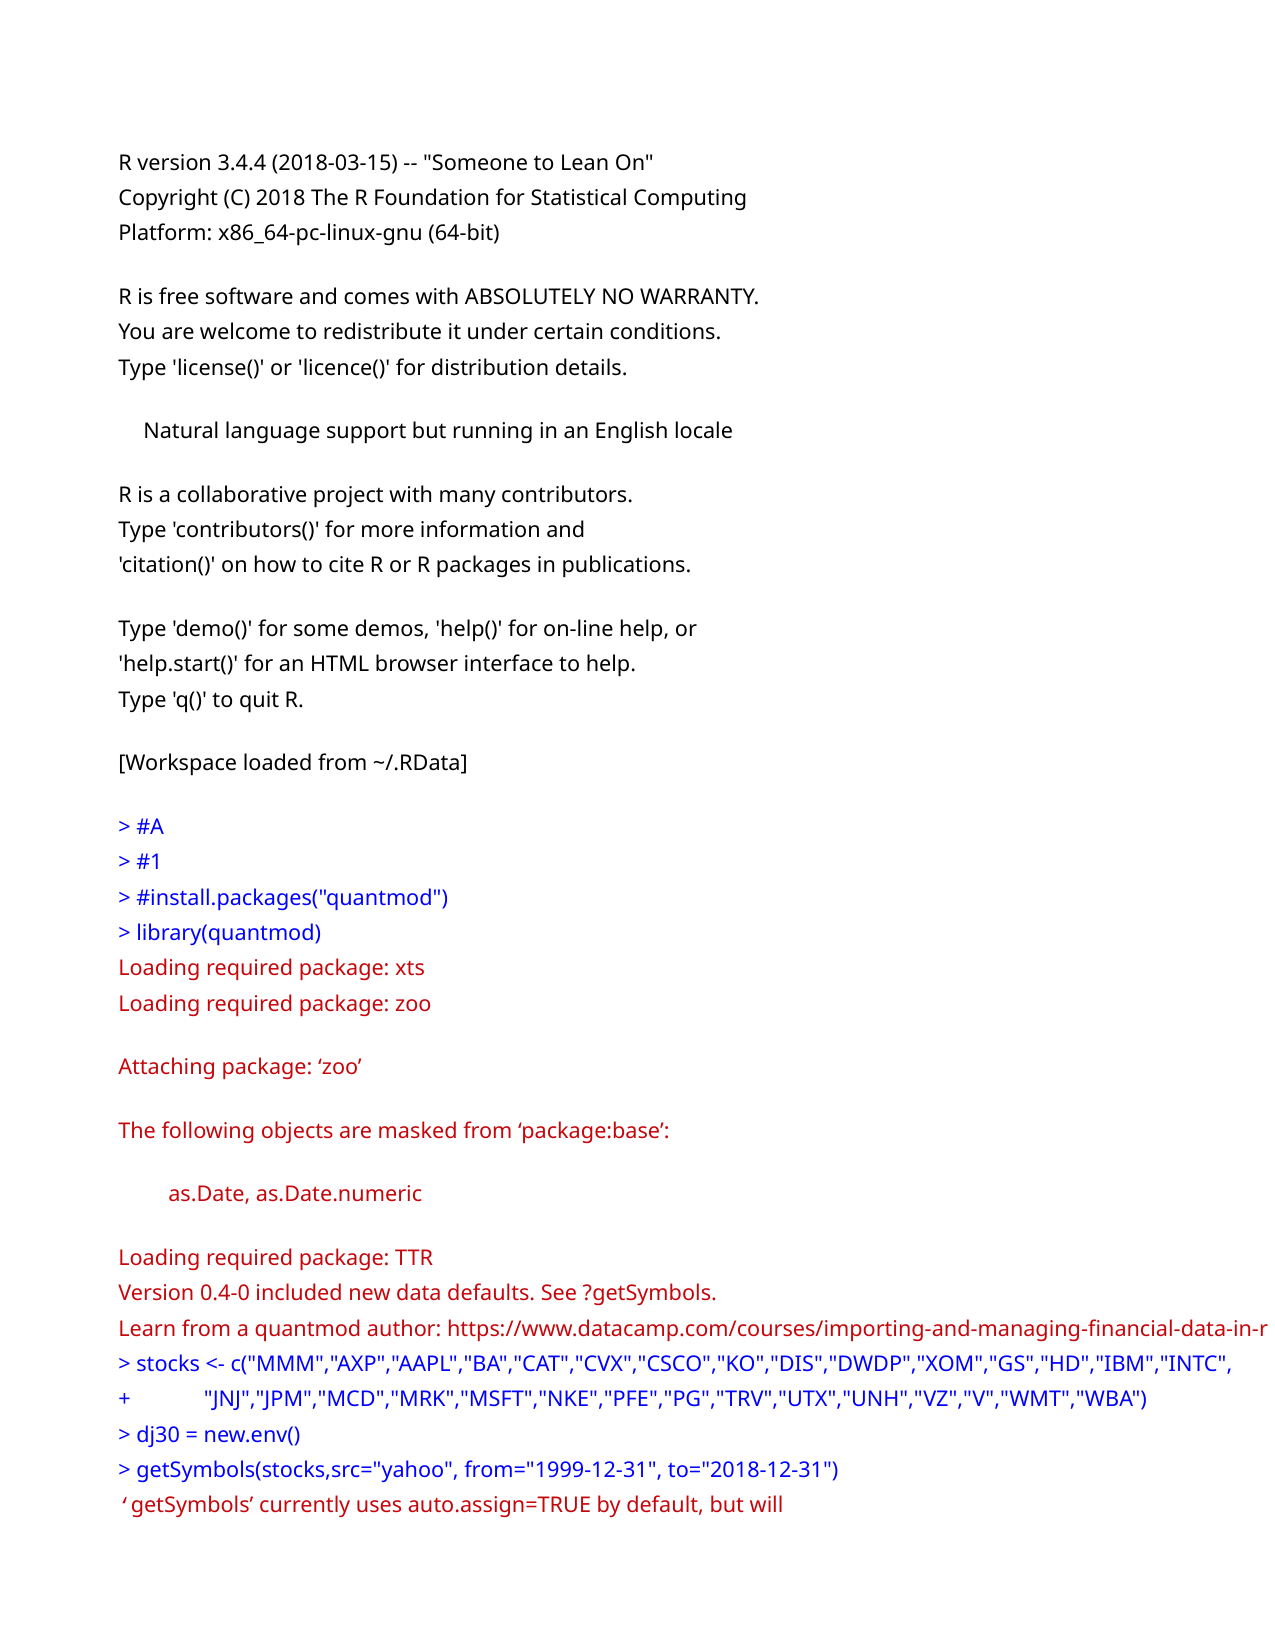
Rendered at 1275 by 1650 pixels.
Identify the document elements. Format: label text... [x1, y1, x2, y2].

table_header R version 3.4.4 (2018-03-15) -- "Someone to Lean On" Copyright (C) 2018 The R Foundation for Statistical Computing Platform: x86_64-pc-linux-gnu (64-bit) R is free software and comes with ABSOLUTELY NO WARRANTY. You are welcome to redistribute it under certain conditions. Type 'license()' or 'licence()' for distribution details. Natural language support but running in an English locale R is a collaborative project with many contributors. Type 'contributors()' for more information and 'citation()' on how to cite R or R packages in publications. Type 'demo()' for some demos, 'help()' for on-line help, or 'help.start()' for an HTML browser interface to help. Type 'q()' to quit R. [Workspace loaded from ~/.RData] > #A > #1 > #install.packages("quantmod") > library(quantmod) Loading required package: xts Loading required package: zoo Attaching package: ‘zoo’ The following objects are masked from ‘package:base’: as.Date, as.Date.numeric Loading required package: TTR Version 0.4-0 included new data defaults. See ?getSymbols. Learn from a quantmod author: https://www.datacamp.com/courses/importing-and-managing-financial-data-in-r > stocks <- c("MMM","AXP","AAPL","BA","CAT","CVX","CSCO","KO","DIS","DWDP","XOM","GS","HD","IBM","INTC", + "JNJ","JPM","MCD","MRK","MSFT","NKE","PFE","PG","TRV","UTX","UNH","VZ","V","WMT","WBA") > dj30 = new.env() > getSymbols(stocks,src="yahoo", from="1999-12-31", to="2018-12-31") ‘getSymbols’ currently uses auto.assign=TRUE by default, but will use auto.assign=FALSE in 0.5-0. You will still be able to use ‘loadSymbols’ to automatically load data. getOption("getSymbols.env") and getOption("getSymbols.auto.assign") will still be checked for alternate defaults. This message is shown once per session and may be disabled by setting options("getSymbols.warning4.0"=FALSE). See ?getSymbols for details. WARNING: There have been significant changes to Yahoo Finance data. Please see the Warning section of ‘?getSymbols.yahoo’ for details. This message is shown once per session and may be disabled by setting options("getSymbols.yahoo.warning"=FALSE). pausing 1 second between requests for more than 5 symbols pausing 1 second between requests for more than 5 symbols pausing 1 second between requests for more than 5 symbols pausing 1 second between requests for more than 5 symbols pausing 1 second between requests for more than 5 symbols pausing 1 second between requests for more than 5 symbols pausing 1 second between requests for more than 5 symbols pausing 1 second between requests for more than 5 symbols pausing 1 second between requests for more than 5 symbols pausing 1 second between requests for more than 5 symbols pausing 1 second between requests for more than 5 symbols pausing 1 second between requests for more than 5 symbols pausing 1 second between requests for more than 5 symbols pausing 1 second between requests for more than 5 symbols pausing 1 second between requests for more than 5 symbols pausing 1 second between requests for more than 5 symbols pausing 1 second between requests for more than 5 symbols pausing 1 second between requests for more than 5 symbols pausing 1 second between requests for more than 5 symbols pausing 1 second between requests for more than 5 symbols pausing 1 second between requests for more than 5 symbols pausing 1 second between requests for more than 5 symbols pausing 1 second between requests for more than 5 symbols pausing 1 second between requests for more than 5 symbols pausing 1 second between requests for more than 5 symbols pausing 1 second between requests for more than 5 symbols [1] "MMM" "AXP" "AAPL" "BA" "CAT" "CVX" "CSCO" "KO" "DIS" "DWDP" "XOM" "GS" "HD" "IBM" "INTC" "JNJ" "JPM" "MCD" "MRK" "MSFT" "NKE" "PFE" "PG" "TRV" "UTX" "UNH" [27] "VZ" "V" "WMT" "WBA" > #Loading functions: > muF<-function(d,X){mean(X)*sum(d)} > # Calculate the variance of forecaster using quadratic form > # d: vector of dj coefficients (j=0, ..., m-2) > # X: log returns > varF<-function(d,X){ + M<-length(d)-1 + acfs<- acf(X, plot=F, type="covariance", lag.max=M)$acf + Gamma<-toeplitz(as.vector(acfs)) + d%*%Gamma%*%as.vector(d) + } > # Calculate ACF(1) of forecaster using matrix operation and outer function in r > rhoF<-function(d,X){ + M<-length(d)-1 + acfs<- acf(X, plot = F, type = "covariance", lag.max=M+2)$acf#M+2 + temp<-d%*%matrix(acfs[abs(outer(0:M,1:(M+1), "-")) +1,,1], + M+1, M+1) %*% as.vector(d) + temp/varF(d,X) + } > corXF<-function(d,X){ + Mp<-length(d) + acfs<- acf(X, plot=F, type= "covariance", lag.max=Mp)$acf + sum(d*acfs[-1])/sqrt(acfs[1]*varF(d,X)) + } > Hold<-function(rho){pi/acos(rho)} > # m > r >=1 > d<-function(m,r){ c((m-r)*((0:(r-1))+1), r*(m-(r: (m-1))-1))} > # retX: log asset return > # m: long-term MA > # r: short-term MA > ruleReturn<-function(retX, m, r){ + vX<-sd(retX) + mX<-mean(retX) + mF<-muF(d(m,r),retX) + vF<-sqrt(varF(d(m,r),retX)) + rXF<-corXF(d(m,r),retX) + rF<-rhoF(d(m,r),retX) + ER<-sqrt(2/pi)*vX*rXF*exp(-mF*mF/(2*vF*vF))+mX*(1-2*pnorm(-mF/vF)) + H<-Hold(rF) + list("ER"=ER, "H"=H, "rhoF"=rF, "VF"=vF, "muF"=mF, "corXF"=rXF) + } > all_mr_double_ma <-NULL > #Q6 from 2018 assignment > for(stock in stocks) { + #stockAdjusted = dj30[[stock]][,paste(stock, ".Adjusted",sep="")] + #monthlyData = coredata(diff(log(apply.monthly(stockAdjusted, last)))) + #monthlyData=na.omit(monthlyData) + #https://www.rdocumentation.org/packages/quantmod/versions/0.4-13/topics/periodReturn + monthlyData <- monthlyReturn(get(stock), type="log") + + result<- numeric(0) + m <- numeric(0) + r <- numeric(0) + for (i in 2:11){ + for(j in (i+1):12){ + if (j>i){ + result <- c(result, ruleReturn(monthlyData, m = j, r = i)[[1]]) + m <- c(m,j) + r <- c(r,i) + } + } + } + m_optimal <- m[which.max(result)] + r_optimal <- r[which.max(result)] + #list(optimal_m = m_optimal, optimal_r = r_optimal) + + #collect all m and r for double ma rule + all_mr_double_ma <- rbind(all_mr_double_ma, c(m_optimal, r_optimal)) + + } > #add title for the result > row.names(all_mr_double_ma) <- stocks > colnames(all_mr_double_ma) <- c("m", "r") > all_mr_double_ma m r MMM 9 8 AXP 5 4 AAPL 3 2 BA 9 8 CAT 5 4 CVX 9 6 CSCO 7 6 KO 7 6 DIS 5 4 DWDP 4 3 XOM 12 11 GS 4 3 HD 11 10 IBM 12 11 INTC 4 3 JNJ 9 8 JPM 12 11 MCD 7 5 MRK 9 7 MSFT 9 8 NKE 9 7 PFE 9 8 PG 5 3 TRV 9 8 UTX 5 4 UNH 9 8 VZ 9 8 V 5 4 WMT 9 8 WBA 6 5 > #add title for the result > row.names(all_mr_double_ma) <- stocks > colnames(all_mr_double_ma) <- c("m", "r") > all_mr_double_ma m r MMM 9 8 AXP 5 4 AAPL 3 2 BA 9 8 CAT 5 4 CVX 9 6 CSCO 7 6 KO 7 6 DIS 5 4 DWDP 4 3 XOM 12 11 GS 4 3 HD 11 10 IBM 12 11 INTC 4 3 JNJ 9 8 JPM 12 11 MCD 7 5 MRK 9 7 MSFT 9 8 NKE 9 7 PFE 9 8 PG 5 3 TRV 9 8 UTX 5 4 UNH 9 8 VZ 9 8 V 5 4 WMT 9 8 WBA 6 5 > #2) > #cumulate returns > returns <- NULL > #In this question, I collect data from 5 years, 60 month period > getSymbols(stocks, src="yahoo", from="2014-01-01", to="2018-12-31") pausing 1 second between requests for more than 5 symbols pausing 1 second between requests for more than 5 symbols pausing 1 second between requests for more than 5 symbols pausing 1 second between requests for more than 5 symbols pausing 1 second between requests for more than 5 symbols pausing 1 second between requests for more than 5 symbols pausing 1 second between requests for more than 5 symbols pausing 1 second between requests for more than 5 symbols pausing 1 second between requests for more than 5 symbols pausing 1 second between requests for more than 5 symbols pausing 1 second between requests for more than 5 symbols pausing 1 second between requests for more than 5 symbols pausing 1 second between requests for more than 5 symbols pausing 1 second between requests for more than 5 symbols pausing 1 second between requests for more than 5 symbols pausing 1 second between requests for more than 5 symbols pausing 1 second between requests for more than 5 symbols pausing 1 second between requests for more than 5 symbols pausing 1 second between requests for more than 5 symbols pausing 1 second between requests for more than 5 symbols pausing 1 second between requests for more than 5 symbols pausing 1 second between requests for more than 5 symbols pausing 1 second between requests for more than 5 symbols pausing 1 second between requests for more than 5 symbols pausing 1 second between requests for more than 5 symbols pausing 1 second between requests for more than 5 symbols [1] "MMM" "AXP" "AAPL" "BA" "CAT" "CVX" "CSCO" "KO" "DIS" "DWDP" "XOM" "GS" "HD" "IBM" "INTC" "JNJ" "JPM" "MCD" "MRK" "MSFT" "NKE" "PFE" "PG" "TRV" "UTX" "UNH" [27] "VZ" "V" "WMT" "WBA" > for(stock in stocks){ + #stockAdjusted = dj30[[stock]][,paste(stock, ".Adjusted",sep="")] + #monthlyData = coredata(diff(log(apply.monthly(stockAdjusted, last)))) + #monthlyData=na.omit(monthlyData) + #na_fill = rep(NA,228-length(monthlyData)) + #monthlyData=c(na_fill, monthlyData) + #monthlyData <- monthlyReturn(dj30[[stock]][,paste(stock, ".Adjusted",sep="")], type="log") + monthlyData<- monthlyReturn(get(stock), type="log") + returns <- cbind(returns, monthlyData) + } > #R^(EW)_1 = 1/30 \Sigma_i B_(i,t-1) * r_(i,t) > #The formula of R_t^EW expression, the average of sum rulereturn > EW <- numeric(nrow(returns)) > for (i in 1:nrow(returns)){ + #remove the na, for any exception. + EW[i] <- mean(returns[i,], na.rm=TRUE) + } > #show the result of EW > mean(EW) [1] 0.0057565 > var(EW) [1] 0.001016225 > #R_t^(RP) = \Sigma _i ^30 w_(i,t-1) * B_(i,t-1) * r_(i,t) > #The formula of R_t^RP expression, the average of weighted ruleReturn > RP <- numeric(nrow(returns)) > #standard derivation of returns > std_devs=apply(returns, 2, sd, na.rm=TRUE) > #The thing before B > weights <- (1/std_devs)/(sum(1/std_devs)) > for(i in 1:nrow(returns)){ + RP[i] <- sum(returns[i,] * weights, na.rm=TRUE) + } > #Show the result of RP > mean(RP) [1] 0.005758299 > var(RP) [1] 0.0009601758 > #Show performance: Sharpe ratio for Each of ew and rp > perf_ew1 = ((12 * mean(EW) - 0.02) / (sqrt(12) * sqrt(var(EW)))) > perf_rp1 = ((12 * mean(RP) - 0.02) / (sqrt(12) * sqrt(var(RP)))) > perf_ew1 [1] 0.4444278 > perf_rp1 [1] 0.4574165 > #PART B QUESTION 1: > #find delta with the formula provided: > #\Sigma(1-\delta)\delta^i=1 > f <- function(s) { + sum((1 - s)* s^{0:260}) + } > #Solve the delta > res <- optim(1, f, lower = 0) Error in optim(1, f, lower = 0) : L-BFGS-B needs finite values of 'fn' In addition: Warning message: In optim(1, f, lower = 0) : bounds can only be used with method L-BFGS-B (or Brent) > delta <- res$par Error: object 'res' not found > delta Error: object 'delta' not found > #PART B QUESTION 1: > #find delta with the formula provided: > #\Sigma(1-\delta)\delta^i=1 > f <- function(s) { + sum((1 - s)* s^{0:260}) + } > #Solve the delta > res <- optim(1, f, lower = 0) Error in optim(1, f, lower = 0) : L-BFGS-B needs finite values of 'fn' In addition: Warning message: In optim(1, f, lower = 0) : bounds can only be used with method L-BFGS-B (or Brent) > #PART B QUESTION 1: > #find delta with the formula provided: > #\Sigma(1-\delta)\delta^i=1 > f <- function(s) { + sum((1 - s)* s^{0:260}) -1 + } > #Solve the delta > res <- optim(0, f, lower = 0) Warning message: In optim(0, f, lower = 0) : bounds can only be used with method L-BFGS-B (or Brent) > delta <- res$par > delta [1] 0 > #Restore the data > stocks <- c("MMM","AXP","AAPL","BA","CAT","CVX","CSCO","KO","DIS","DWDP","XOM","GS","HD","IBM","INTC", + "JNJ","JPM","MCD","MRK","MSFT","NKE","PFE","PG","TRV","UTX","UNH","VZ","V","WMT","WBA") > dj30_last5 = new.env() > #In this question, I use the data for last 5 years > getSymbols(stocks, src="yahoo", from="2014-01-01", to="2018-12-31")#last 5 years pausing 1 second between requests for more than 5 symbols pausing 1 second between requests for more than 5 symbols pausing 1 second between requests for more than 5 symbols pausing 1 second between requests for more than 5 symbols pausing 1 second between requests for more than 5 symbols pausing 1 second between requests for more than 5 symbols pausing 1 second between requests for more than 5 symbols pausing 1 second between requests for more than 5 symbols pausing 1 second between requests for more than 5 symbols pausing 1 second between requests for more than 5 symbols pausing 1 second between requests for more than 5 symbols pausing 1 second between requests for more than 5 symbols pausing 1 second between requests for more than 5 symbols pausing 1 second between requests for more than 5 symbols pausing 1 second between requests for more than 5 symbols pausing 1 second between requests for more than 5 symbols pausing 1 second between requests for more than 5 symbols pausing 1 second between requests for more than 5 symbols pausing 1 second between requests for more than 5 symbols pausing 1 second between requests for more than 5 symbols pausing 1 second between requests for more than 5 symbols pausing 1 second between requests for more than 5 symbols pausing 1 second between requests for more than 5 symbols pausing 1 second between requests for more than 5 symbols pausing 1 second between requests for more than 5 symbols pausing 1 second between requests for more than 5 symbols [1] "MMM" "AXP" "AAPL" "BA" "CAT" "CVX" "CSCO" "KO" "DIS" "DWDP" "XOM" "GS" "HD" "IBM" "INTC" "JNJ" "JPM" "MCD" "MRK" "MSFT" "NKE" "PFE" "PG" "TRV" "UTX" "UNH" [27] "VZ" "V" "WMT" "WBA" > returns_last5=c() > sigmat <- c() > #Load the monthly return data to return matrix. Yes, it's a return > for(stock in stocks){ + #stockAdjusted = dj30_last5[[stock]][,paste(stock, ".Adjusted",sep="")] + #monthlyData = coredata(diff(log(apply.monthly(stockAdjusted, last)))) + #monthlyData=na.omit(monthlyData) + monthlyData <- monthlyReturn(get(stock), type="log") + returns_last5 <- cbind(returns_last5, monthlyData) + } > delta<-0.2 > #for all 30 stocks, compute its sigmat > for(i in 1:30) {#iterate all 30 stocks + the_square <- c() + + for(t in 13:nrow(returns_last5)) {#13 or 14? + #change to 12 + + #As the discussion from professor, we don't follow the formula on handout here, we use + #12 \Sigma_(i=0)^11 (1-\delta)\delta^i (r_(t-i-1)-\bar(r))^2 + #The r_t-i-1, the rule return for that period + r_t_i_1 = returns_last5[(t-1):(t-12),i] + #bar_r, the mean for all r + bar_r = sum((1 - delta)*delta^{0:11} * returns_last5[(t-1):(t-12),i]) + #The square is \Sigma^2_(s,t) + the_square <- c(the_square, 12 * sum((1 - delta)*delta^{0:11}*( r_t_i_1 - bar_r)^2)) + } + + #the square is a square, so we need square root! + sigmat <- cbind(sigmat, sqrt(the_square)) + } > sigmat [,1] [,2] [,3] [,4] [,5] [,6] [,7] [,8] [,9] [,10] [,11] [,12] [,13] [,14] [,15] [,16] [1,] 0.16261825 0.17585574 0.21043740 0.14517148 0.01523878 0.19620310 0.02885421 0.132658204 0.194128752 0.054371192 0.17588531 0.117046816 0.16704516 0.14208696 0.09160817 0.102783125 [2,] 0.05579610 0.11975083 0.04931825 0.07194976 0.02710043 0.02085088 0.04873131 0.027238767 0.158830573 0.091402687 0.04082451 0.043418925 0.13131718 0.03601459 0.04517609 0.033739787 [3,] 0.02487146 0.04542645 0.09770000 0.08095153 0.05947566 0.04662082 0.02236352 0.055072070 0.041290132 0.044840859 0.04810687 0.024409117 0.05841409 0.06637620 0.02799874 0.056710245 [4,] 0.01685702 0.10144313 0.05268879 0.06547741 0.11872107 0.09844561 0.04546948 0.072526575 0.084855622 0.035135869 0.08736657 0.054054788 0.01845639 0.10826656 0.05937410 0.041626857 [5,] 0.03446436 0.07424900 0.05914266 0.14636404 0.12491972 0.10578941 0.07475032 0.066728796 0.055974430 0.076184360 0.02661208 0.061394504 0.03855645 0.09169247 0.13044147 0.048821069 [6,] 0.03188159 0.14129156 0.02954456 0.07085724 0.17886698 0.10181303 0.01622909 0.141845724 0.030327292 0.037395967 0.02905422 0.020414501 0.08582890 0.09371106 0.07597393 0.095435927 [7,] 0.05533431 0.12217875 0.06289211 0.13677905 0.19932817 0.04859903 0.03598330 0.177899433 0.056890823 0.073009939 0.04089689 0.009126937 0.18768789 0.09238974 0.09884359 0.107855980 [8,] 0.06325854 0.05265918 0.11203232 0.07154734 0.22458741 0.10847794 0.04373585 0.066671707 0.070380709 0.105890469 0.08185212 0.019910148 0.21272693 0.09047032 0.05489107 0.021693163 [9,] 0.12673139 0.07004508 0.12726176 0.05626870 0.15822095 0.11468206 0.08656931 0.064584856 0.047162228 0.051173710 0.10851728 0.030410352 0.10389024 0.16628228 0.06611367 0.029933693 [10,] 0.06538416 0.04848655 0.09701668 0.12278882 0.08992076 0.13371380 0.19094845 0.115019900 0.027713115 0.061004636 0.12031827 0.067757749 0.05601629 0.18068502 0.14757185 0.031969003 [11,] 0.03661114 0.10480496 0.21686066 0.13900049 0.13039751 0.16419867 0.17549553 0.168386411 0.045506572 0.070765684 0.11135349 0.088676070 0.05259284 0.02799668 0.18062316 0.055806723 [12,] 0.05212760 0.18960007 0.19143778 0.18566051 0.10211869 0.15311653 0.10570092 0.077941713 0.101714316 0.112348791 0.09820359 0.192471710 0.08397652 0.06258881 0.09064719 0.038261040 [13,] 0.06660558 0.20224184 0.07389989 0.12173902 0.22685613 0.17046014 0.21274260 0.101125655 0.215103038 0.124514271 0.08917389 0.275770685 0.12820183 0.12994634 0.13214647 0.085043229 [14,] 0.09168690 0.06980885 0.16269644 0.07202720 0.09781111 0.07924898 0.23264588 0.148401893 0.169995315 0.143517659 0.06988919 0.135955524 0.15672897 0.08375138 0.09278284 0.056806179 [15,] 0.04785700 0.06004231 0.06246035 0.05249469 0.14871789 0.10323863 0.15221765 0.092980325 0.037670323 0.112200950 0.08650920 0.074445719 0.07351463 0.09490401 0.14443178 0.019061049 [16,] 0.08957559 0.04979140 0.05529153 0.04412604 0.14040892 0.18089367 0.07669516 0.033035887 0.036247464 0.078649276 0.07431618 0.031713647 0.13257149 0.11312752 0.10734799 0.033904714 [17,] 0.06584282 0.07355870 0.10913597 0.04321850 0.04379504 0.02033656 0.10865796 0.073627070 0.059236639 0.081158163 0.01813918 0.069633096 0.05716826 0.04665284 0.23484403 0.052311709 [18,] 0.03097457 0.02135904 0.02738704 0.08820834 0.09791751 0.04108146 0.13133712 0.114549286 0.124344860 0.092536384 0.03924552 0.072334455 0.06974257 0.05890092 0.12440969 0.076084515 [19,] 0.06709915 0.04025615 0.06119311 0.17586775 0.09546329 0.07356064 0.16372456 0.114104374 0.271761259 0.084731398 0.04892092 0.094153204 0.07859110 0.11009447 0.08673979 0.118445247 [20,] 0.12244802 0.05738068 0.11032768 0.17884768 0.18980215 0.15683437 0.17165347 0.097448020 0.260221167 0.170239458 0.10545509 0.100589752 0.05065419 0.09659556 0.11376297 0.110508713 [21,] 0.13537906 0.04110856 0.13324599 0.15703176 0.34445076 0.21267505 0.11585582 0.044955541 0.135467342 0.291366679 0.15158181 0.204440810 0.10751009 0.02393989 0.08684244 0.108591141 [22,] 0.15713640 0.07118312 0.16387664 0.20504118 0.18106604 0.19684303 0.20428079 0.066178163 0.178321943 0.281281237 0.17396054 0.118546048 0.06233593 0.04529454 0.14470366 0.103474040 [23,] 0.04716478 0.14809358 0.13995985 0.10514318 0.09606215 0.04056075 0.09586107 0.009931164 0.105686975 0.136515520 0.04621834 0.110199437 0.13711169 0.06213233 0.09114175 0.017823150 [24,] 0.07181994 0.30533838 0.10209480 0.22944837 0.11124893 0.05464729 0.18154443 0.022166856 0.061451322 0.269181686 0.07488410 0.079449457 0.05446671 0.12602067 0.12596082 0.007121117 [25,] 0.05527867 0.43215945 0.14806684 0.26209196 0.24505608 0.10929463 0.30937212 0.046187841 0.136862344 0.460082919 0.04721008 0.109379863 0.08613171 0.22893953 0.13541291 0.015556846 [26,] 0.03748413 0.08077590 0.18973052 0.11886230 0.08011675 0.21957998 0.08150867 0.091659668 0.058726941 0.147682700 0.02389015 0.171119034 0.10835494 0.13677533 0.17561880 0.031170921 [27,] 0.07612053 0.08501980 0.34376543 0.08499717 0.17324409 0.12015745 0.15196217 0.141872707 0.050617488 0.048380795 0.03145066 0.057022239 0.10162842 0.23597598 0.19699698 0.021654513 [28,] 0.02172785 0.10993619 0.28024570 0.16026725 0.11292041 0.10475371 0.11660447 0.047786240 0.103622124 0.082482087 0.06849697 0.112403675 0.03749575 0.11496445 0.15008829 0.047172942 [29,] 0.04361562 0.11446431 0.13769106 0.13049045 0.16794968 0.06312722 0.08665087 0.034800251 0.034647925 0.063607265 0.07036522 0.086873715 0.06457022 0.08415222 0.01537312 0.088715106 [30,] 0.03795510 0.18111987 0.16767725 0.03785843 0.06842504 0.08081525 0.09622282 0.069916912 0.008285468 0.138808390 0.13650234 0.188289617 0.14416563 0.08817665 0.03410751 0.090729083 [31,] 0.03437669 0.07055623 0.08966019 0.07874702 0.12925738 0.03183219 0.05727337 0.043960587 0.013212555 0.114755913 0.05157904 0.073675477 0.15518636 0.09228170 0.05540658 0.103515872 [32,] 0.04993666 0.05762780 0.06079506 0.09100970 0.12614341 0.05991513 0.04685525 0.030259167 0.026050327 0.051729748 0.03843716 0.155070243 0.03301949 0.02712101 0.07410976 0.051119957 [33,] 0.07306883 0.09647866 0.08956208 0.07852879 0.18718855 0.02892038 0.05692301 0.041605124 0.056753117 0.098538582 0.07016932 0.238044652 0.06807308 0.05614047 0.16566898 0.025041626 [,17] [,18] [,19] [,20] [,21] [,22] [,23] [,24] [,25] [,26] [,27] [,28] [,29] [,30] [1,] 0.11839746 0.05921569 0.04535925 0.03432275 0.18093832 0.07324106 0.11820605 0.19022438 0.02259258 0.13986723 0.02262008 0.09869675 0.08172815 0.21431961 [2,] 0.08663081 0.02819463 0.10134754 0.07332368 0.16958427 0.08626643 0.01514403 0.02955989 0.03751973 0.09458338 0.02454049 0.13194748 0.03884760 0.26086703 [3,] 0.18881246 0.02435703 0.04516190 0.10722962 0.08754975 0.04581985 0.03171743 0.06114879 0.02440025 0.18775373 0.04859396 0.06975603 0.04780917 0.08698713 [4,] 0.11534144 0.05337936 0.05783272 0.04162839 0.08312151 0.04096251 0.06441440 0.05795709 0.04857877 0.19629050 0.10800686 0.15554849 0.10621938 0.05176231 [5,] 0.05579341 0.03934862 0.02476415 0.01725026 0.06556261 0.07383788 0.02798842 0.05677925 0.05089117 0.05723500 0.11328288 0.10290809 0.02802642 0.09849469 [6,] 0.04517829 0.07204209 0.04475681 0.02749547 0.03871921 0.04791883 0.06254401 0.07958502 0.11369554 0.05383907 0.06450913 0.03510599 0.03197257 0.15907170 [7,] 0.03789800 0.08112024 0.09793801 0.02535612 0.08500443 0.07587794 0.11280927 0.13680311 0.15736719 0.09946012 0.05495304 0.03516869 0.06278086 0.09149146 [8,] 0.02918309 0.02845785 0.10063506 0.04688873 0.13835355 0.02366802 0.08363149 0.08275416 0.06203425 0.09492724 0.02357345 0.07314699 0.03960364 0.18613565 [9,] 0.02634635 0.03493797 0.03994024 0.02593677 0.12053811 0.02194109 0.04627289 0.10135478 0.05512465 0.12973899 0.02348251 0.15369710 0.08080157 0.13822179 [10,] 0.04941314 0.05879132 0.08928739 0.05091106 0.06111031 0.03662009 0.03917303 0.06002090 0.02699169 0.08478966 0.05245933 0.10150964 0.17955699 0.03974968 [11,] 0.10909988 0.08605522 0.13328674 0.11191082 0.13572247 0.05569643 0.07583619 0.04716835 0.03057358 0.02106462 0.11064693 0.08491946 0.21543689 0.08235937 [12,] 0.23734815 0.06402221 0.15403566 0.16325609 0.05619816 0.05714939 0.10822254 0.05905176 0.06378899 0.04119662 0.11539155 0.06559199 0.01233401 0.17692078 [13,] 0.33552453 0.10300839 0.11909350 0.29132645 0.12304177 0.11519220 0.11227243 0.09455040 0.08466637 0.03897989 0.12950017 0.11581933 0.01399845 0.19283810 [14,] 0.16995824 0.11253845 0.04339634 0.21515022 0.04574897 0.12176542 0.06408349 0.08088082 0.13463896 0.08263153 0.12472662 0.12707934 0.02770418 0.14904546 [15,] 0.07434906 0.01195899 0.07294625 0.32251291 0.06121090 0.05240968 0.01995153 0.09458094 0.04403441 0.13089401 0.06925080 0.07351585 0.04416087 0.05548736 [16,] 0.01926518 0.01766264 0.06571072 0.30240013 0.07169285 0.06875185 0.02662694 0.09485712 0.08172787 0.17532107 0.08917268 0.05252690 0.02053113 0.08191322 [17,] 0.03645326 0.03758371 0.11816814 0.06760561 0.04915495 0.09092906 0.02574890 0.08585650 0.13135463 0.09436267 0.05308062 0.09731981 0.04310329 0.10058396 [18,] 0.06490801 0.08201455 0.13342775 0.15082266 0.05728207 0.14939495 0.05328191 0.17810452 0.06464600 0.04421308 0.08319973 0.17794831 0.08937120 0.20504315 [19,] 0.10441516 0.12793248 0.17230775 0.16514855 0.12397511 0.23838848 0.08736393 0.20400450 0.07112583 0.05605744 0.04816532 0.22582345 0.15654753 0.32148702 [20,] 0.07910490 0.14925633 0.11814458 0.17983550 0.16596718 0.15337978 0.14865390 0.13692918 0.13628680 0.07312238 0.07787941 0.10561333 0.14318957 0.11668757 [21,] 0.13692218 0.12115775 0.23851571 0.19842727 0.07645884 0.12662645 0.06079397 0.16019230 0.16474545 0.03560294 0.16625487 0.16623710 0.16364181 0.07768466 [22,] 0.06017409 0.15343666 0.17785640 0.20201821 0.09787719 0.14402622 0.10227789 0.16548153 0.17173223 0.07878264 0.13604401 0.13749223 0.21654891 0.04050810 [23,] 0.10318389 0.03501942 0.03732112 0.04139892 0.08375863 0.02827809 0.10315111 0.05463854 0.06315190 0.11213178 0.08747287 0.05785691 0.03583793 0.04710456 [24,] 0.12312443 0.05877542 0.05136634 0.07202357 0.06786197 0.05576250 0.05986569 0.05819739 0.13514811 0.08215693 0.07921071 0.03524820 0.05734057 0.10248166 [25,] 0.11794594 0.13098130 0.07088983 0.11344149 0.01250655 0.06543579 0.05924418 0.10613068 0.24666704 0.08953359 0.08746728 0.06052776 0.10576421 0.10302527 [26,] 0.14900621 0.15960159 0.08093548 0.20917302 0.02794304 0.08413488 0.05504089 0.10913229 0.08965429 0.05924364 0.08064130 0.10743863 0.04684523 0.10286146 [27,] 0.03593886 0.10149985 0.02684050 0.23430030 0.06149800 0.12883229 0.06606006 0.18058769 0.04582087 0.08084956 0.15968336 0.06635490 0.07377810 0.16490350 [28,] 0.07865970 0.05423484 0.01600767 0.21349135 0.04391426 0.07247362 0.06318774 0.13483013 0.10015128 0.02435854 0.11510550 0.04914205 0.10530671 0.09107539 [29,] 0.10370060 0.02837305 0.01430056 0.12683689 0.09328451 0.06503380 0.04130813 0.04007200 0.08525772 0.05445307 0.12070651 0.10987135 0.05050080 0.12567212 [30,] 0.11397593 0.01207451 0.03157343 0.17468475 0.03545680 0.06459855 0.04449197 0.08639367 0.04697836 0.07980747 0.15333343 0.15235453 0.05008395 0.15719516 [31,] 0.04471428 0.01694908 0.07052028 0.12454782 0.07575385 0.13949907 0.02109169 0.06013421 0.09222721 0.08512426 0.06561673 0.03184912 0.02820715 0.09061567 [32,] 0.08999307 0.02823147 0.11822772 0.02232264 0.16716149 0.04515754 0.03981359 0.08440019 0.05047360 0.11309164 0.07190630 0.03897595 0.04018783 0.02599681 [33,] 0.11569612 0.04843845 0.07830757 0.04747504 0.07966807 0.05835490 0.08785288 0.06698610 0.08748736 0.05915855 0.09892794 0.05948563 0.05008834 0.03725890 [ reached getOption("max.print") -- omitted 15 rows ] > #b-QUESTION 2 > #Predictive regression > #Determine the optimal h for both > #predictive regressions for all 30 DJ constituents > equation_left <- NULL > for(i in 1:30) { + #As the formula: the one at the left of the equation is + #r_(s,t)/\sigma_(s,t-1) + #We bind them together as matrix + equation_left <- cbind(equation_left, returns_last5[13:nrow(returns_last5),i]/sigmat[,i]) + + } > #find optimal h for all 30 stocks > optimal_h_30 <- numeric(30) > for(i in 1:30) { + + rh <- numeric(12) + for(h in 1:12) { + #Actually there is a mapping between y and x + #y is the equation left item + #x is actually the sign of a rule return: (r_(s,t-h)) + #Still, make a matrix to calculate together + #We start from h+1 because we start from h+1 th month using the previous h month data! + y <- equation_left[(h+1):nrow(equation_left) ,i] + x <- sign(returns_last5[(h+1):nrow(equation_left),i]) + #We try to fit the model + model <- lm(y ~ x) + #And then get the R_h + rh[h] <- summary(model)$r.squared + } + #The optimal h is the one gets the highest R_h, isn't it? + optimal_h_30[i]<- (1:12)[which.max(rh)] + } > #optimal h for 30 stocks with highest R-squared > #Add title for the result > names(optimal_h_30) <- stocks > optimal_h_30 MMM AXP AAPL BA CAT CVX CSCO KO DIS DWDP XOM GS HD IBM INTC JNJ JPM MCD MRK MSFT NKE PFE PG TRV UTX UNH VZ V WMT WBA 11 2 12 11 1 1 6 2 9 1 11 3 8 7 5 2 2 9 9 8 12 4 8 11 10 11 10 1 10 7 > #Question 3 > #Summarize he performance > #TSMOM > TSMOM <- numeric(nrow(returns_last5) - 12) > #Start from the 13th month > for(i in 13:(nrow(returns_last5))) { + #B_st = sign(return_(t-h:t)) * 40% / \sigma_t + B_st <- numeric(30) + for(j in 1:30) { + #assume hs = 12 for all stocks + B_st[j] <- sign(returns_last5[(i -12),j] )* 40/100 / sigmat[i-12,j] + } + #Still calculate TSMOM, with B * R. Remove the na + TSMOM[i] <- 1/30 * sum(B_st * returns[i,], na.rm = TRUE) + } > #performances mean and vavriance of TSMOM portfolio > #You can see the mean is very small here > mean(TSMOM) [1] -0.0135907 > var(TSMOM) [1] 0.01677537 > perf_tsmom = ((12 * mean(TSMOM) - 0.02) / (sqrt(12) * sqrt(var(TSMOM)))) > perf_tsmom [1] -0.4080697 > #PARTC > #PARTC > #Question changed: > #The same as the 1st question. > #Similar with the ruleReturn function, however, the ER expression is changed. > ERh <- function(h, m, r, retX) { + M<-length(d(m,r))-1 + acfs<- acf(retX, plot=F, type="covariance", lag.max=M)$acf + #Actually the E(r_t) in formula + mX<-mean(retX) + ds = d(m,r) + ER <- 0 + rXF = corXF(ds, retX) + for (i in (1:length(ds))){ + #The sum of di * [r(i-j) - E(r_t)^2] + ER <- ER + ds[i] * (rXF[m-r]- (mX^2)) + } + #return ER + ER + } > all_mr2 <- NULL > #Code from previous assignment, question 6/7 > #Loop for each stock > for(stock in 1:30) { + #We generate the current ERH, from the previous m and r data + currERh = ERh(12, all_mr_double_ma[stock,1],all_mr_double_ma[stock,2],returns_last5[,stock]) + #Monthly return + monthlyData <-monthlyReturn(get(stocks[stock]), type="log") + #na.omit(ERh(12, all_mr_double_ma[stock,1],all_mr_double_ma[stock,2],returns_last5[,stock])) + + #choose the optimal m and r for monthly data + result <- numeric(0) + m <- numeric(0) + r <- numeric(0) + for (i in 2:11){ + for(j in (i+1):12){ + if(j>i){ + #We calculate the current ERh + result <- c(result, ERh(12, m=j,r=i, monthlyData)) + m <- c(m,j) + r <- c(r,i) + + } + } + } + m_optimal <- m[which.max(result)] + r_optimal <- r[which.max(result)] + + #combine them + all_mr2 <- rbind(all_mr2, c(m_optimal, r_optimal)) + } > row.names(all_mr2) <- stocks > colnames(all_mr2) <- c("m", "r") > #optimal m and r > #From the result, some of the result is the same as the first question. > #That's correct, as some of the m and r are truly the optimal ones, in both of the questions! > all_mr2 m r MMM 11 10 AXP 12 11 AAPL 10 9 BA 10 9 CAT 9 8 CVX 9 8 CSCO 6 5 KO 7 6 DIS 10 9 DWDP 11 10 XOM 11 10 GS 9 8 HD 10 9 IBM 3 2 INTC 3 2 JNJ 4 3 JPM 9 8 MCD 7 6 MRK 7 6 MSFT 9 8 NKE 8 7 PFE 3 2 PG 4 3 TRV 11 10 UTX 3 2 UNH 4 3 VZ 12 11 V 6 5 WMT 3 2 WBA 11 10 [118, 147, 1275, 1519]
